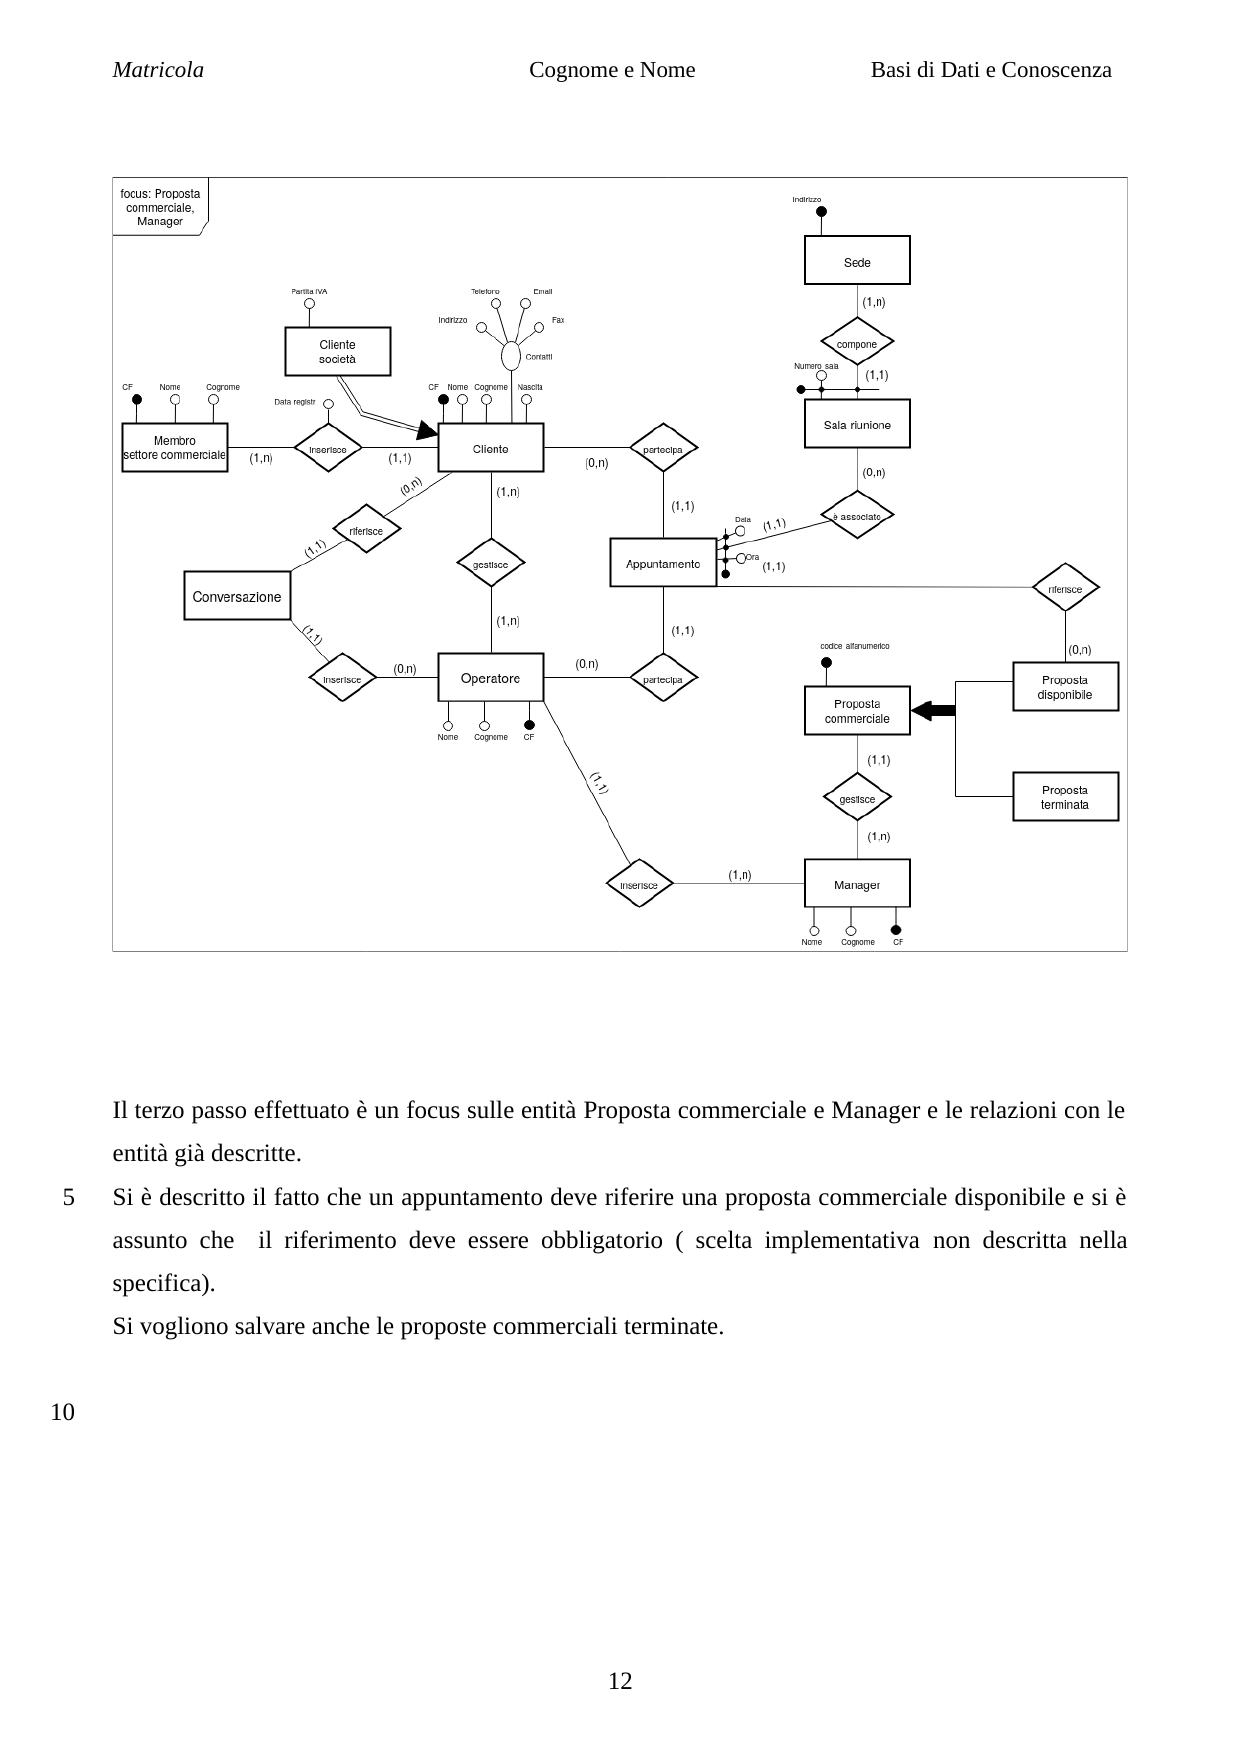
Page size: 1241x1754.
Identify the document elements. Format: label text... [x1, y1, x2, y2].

text Il terzo passo effettuato è un focus sulle entità Proposta commerciale e Manager e le relazioni con le entità già descritte. [112, 1095, 1128, 1167]
picture [112, 177, 1128, 952]
text Si vogliono salvare anche le proposte commerciali terminate. [112, 1311, 1128, 1340]
text Si è descritto il fatto che un appuntamento deve riferire una proposta commerciale disponibile e si è assunto che il riferimento deve essere obbligatorio ( scelta implementativa non descritta nella specifica). [112, 1182, 1128, 1297]
